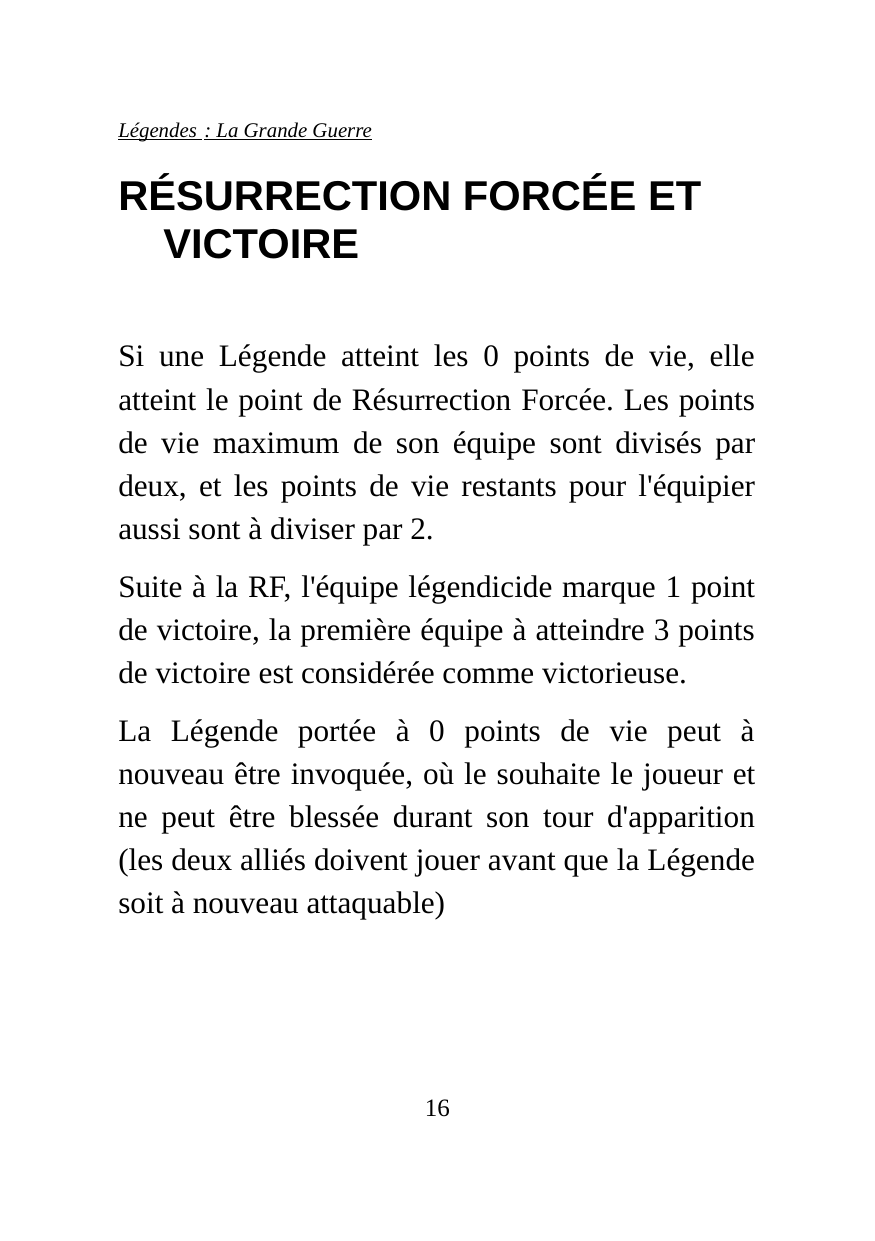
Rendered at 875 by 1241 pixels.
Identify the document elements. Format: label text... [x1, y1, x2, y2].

text La Légende portée à 0 points de vie peut à nouveau être invoquée, où le souhaite le joueur et ne peut être blessée durant son tour d'apparition (les deux alliés doivent jouer avant que la Légende soit à nouveau attaquable) [118, 712, 756, 920]
subtitle RÉSURRECTION FORCÉE ET VICTOIRE [118, 172, 756, 267]
text Suite à la RF, l'équipe légendicide marque 1 point de victoire, la première équipe à atteindre 3 points de victoire est considérée comme victorieuse. [118, 568, 756, 690]
text Si une Légende atteint les 0 points de vie, elle atteint le point de Résurrection Forcée. Les points de vie maximum de son équipe sont divisés par deux, et les points de vie restants pour l'équipier aussi sont à diviser par 2. [118, 338, 756, 546]
